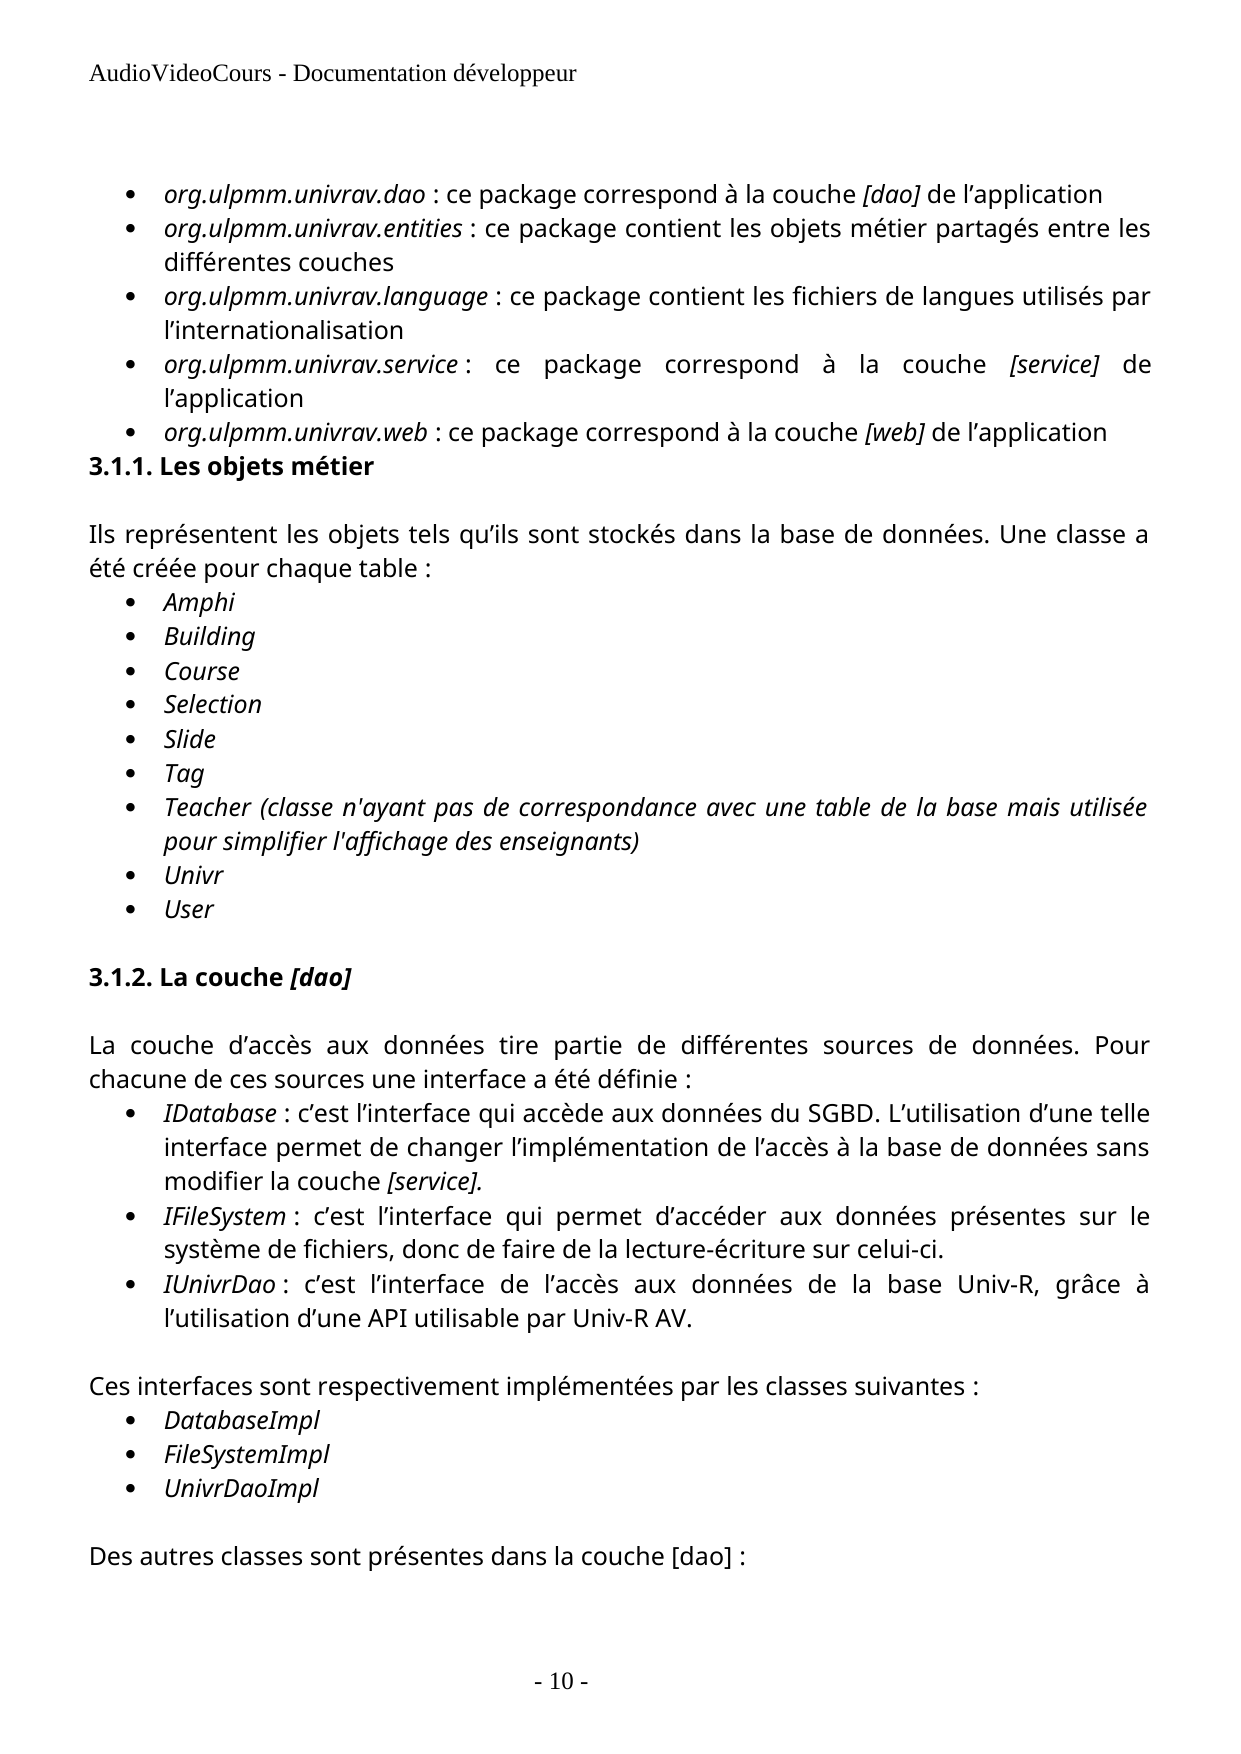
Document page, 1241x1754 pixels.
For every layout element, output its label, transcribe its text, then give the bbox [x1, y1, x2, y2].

list org.ulpmm.univrav.entities : ce package contient les objets métier partagés entre les différentes couches [126, 210, 1152, 278]
list IFileSystem : c’est l’interface qui permet d’accéder aux données présentes sur le système de fichiers, donc de faire de la lecture-écriture sur celui-ci. [126, 1198, 1152, 1266]
list Course [126, 653, 1152, 687]
list Tag [126, 755, 1152, 789]
list Teacher (classe n'ayant pas de correspondance avec une table de la base mais utilisée pour simplifier l'affichage des enseignants) [126, 789, 1152, 857]
list UnivrDaoImpl [126, 1471, 1152, 1505]
list org.ulpmm.univrav.service : ce package correspond à la couche [service] de l’application [126, 347, 1152, 415]
list DatabaseImpl [126, 1402, 1152, 1437]
list IDatabase : c’est l’interface qui accède aux données du SGBD. L’utilisation d’une telle interface permet de changer l’implémentation de l’accès à la base de données sans modifier la couche [service]. [126, 1096, 1152, 1198]
text La couche d’accès aux données tire partie de différentes sources de données. Pour chacune de ces sources une interface a été définie : [88, 1028, 1152, 1096]
list IUnivrDao : c’est l’interface de l’accès aux données de la base Univ-R, grâce à l’utilisation d’une API utilisable par Univ-R AV. [126, 1266, 1152, 1334]
text Ces interfaces sont respectivement implémentées par les classes suivantes : [88, 1368, 1152, 1402]
text 3.1.2. La couche [dao] [88, 960, 1152, 994]
list org.ulpmm.univrav.dao : ce package correspond à la couche [dao] de l’application [126, 176, 1152, 210]
text 3.1.1. Les objets métier [88, 449, 1152, 483]
list FileSystemImpl [126, 1437, 1152, 1471]
list org.ulpmm.univrav.web : ce package correspond à la couche [web] de l’application [126, 415, 1152, 449]
list Building [126, 619, 1152, 653]
list org.ulpmm.univrav.language : ce package contient les fichiers de langues utilisés par l’internationalisation [126, 278, 1152, 347]
list Slide [126, 721, 1152, 755]
text Des autres classes sont présentes dans la couche [dao] : [88, 1539, 1152, 1573]
list Univr [126, 857, 1152, 892]
list Selection [126, 687, 1152, 721]
text Ils représentent les objets tels qu’ils sont stockés dans la base de données. Une classe a été créée pour chaque table : [88, 517, 1152, 585]
list User [126, 892, 1152, 926]
list Amphi [126, 585, 1152, 619]
